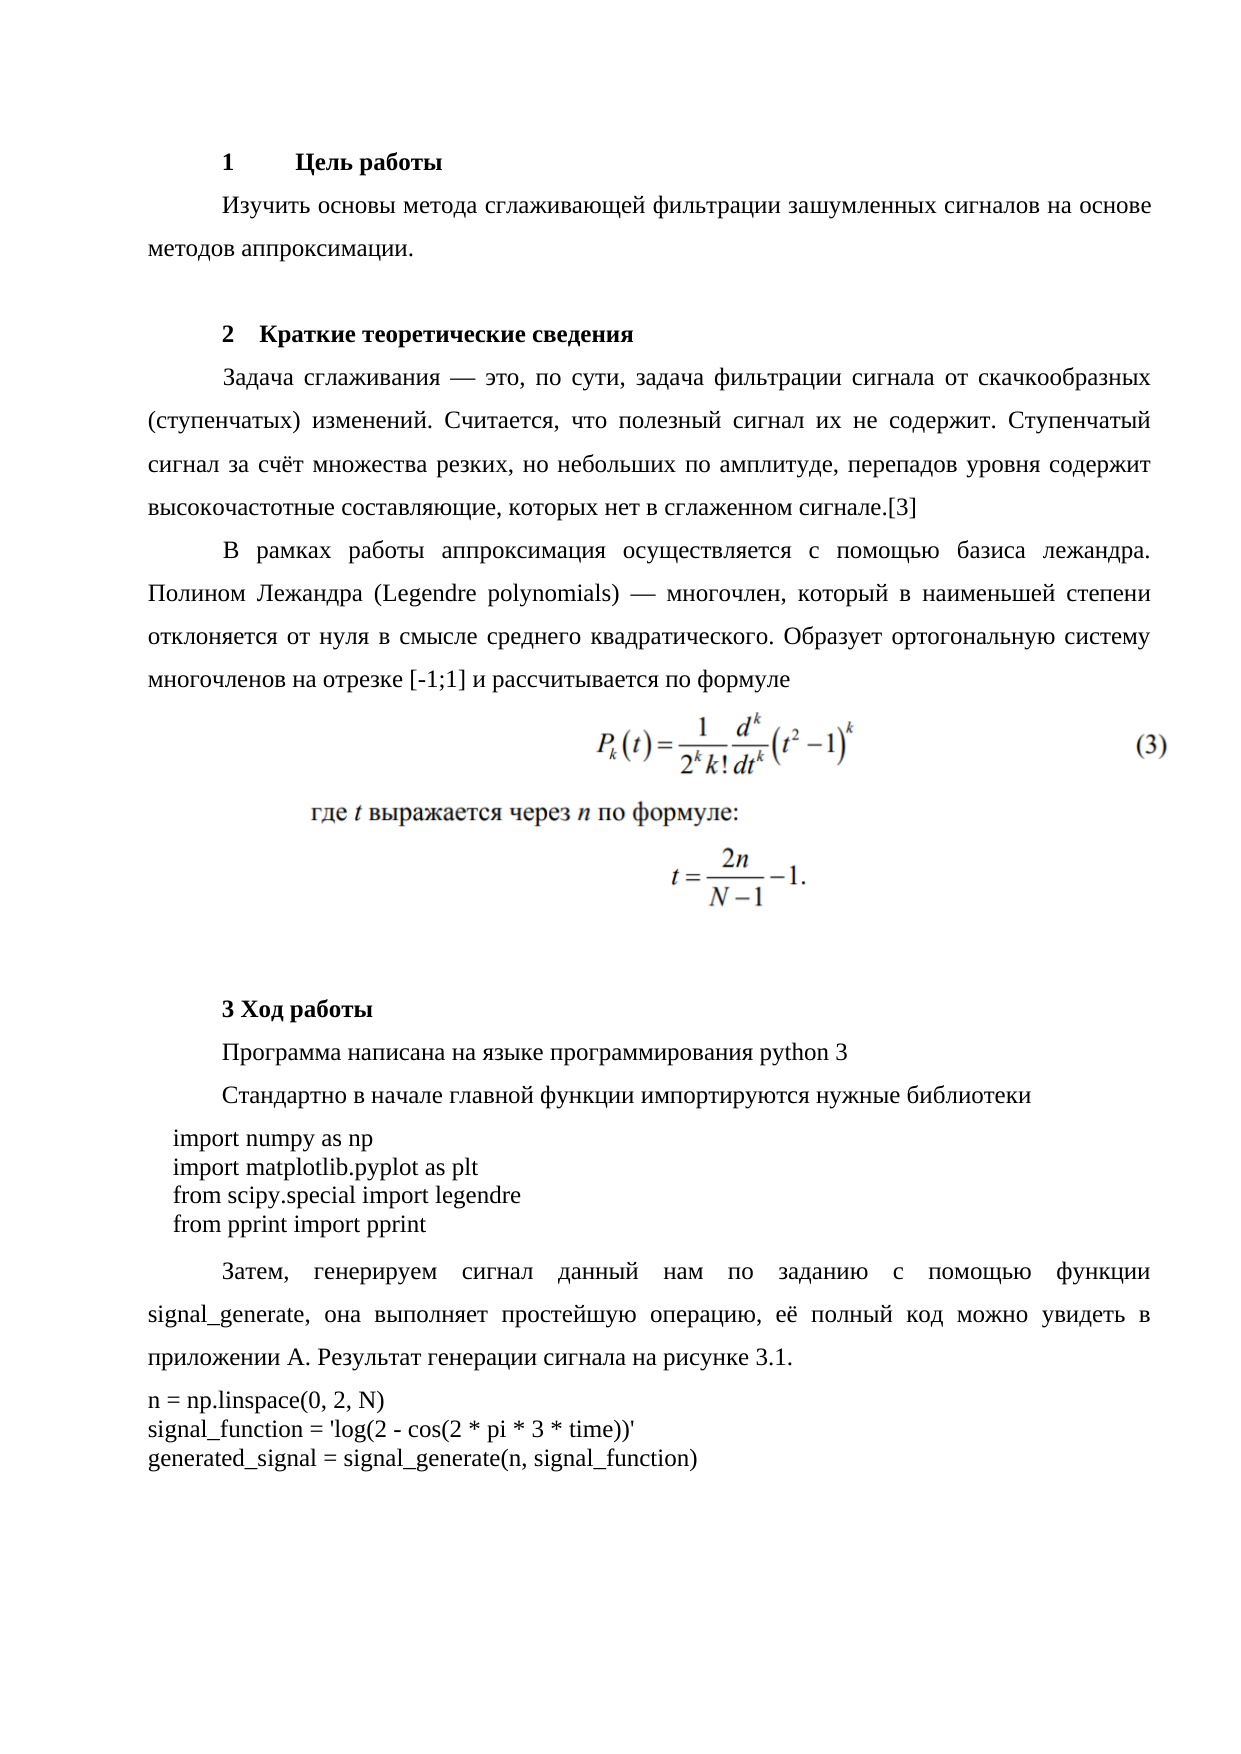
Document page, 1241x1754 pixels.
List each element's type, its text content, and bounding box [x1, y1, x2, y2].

text n = np.linspace(0, 2, N) [148, 1385, 1152, 1414]
text generated_signal = signal_generate(n, signal_function) [148, 1443, 1152, 1471]
text import matplotlib.pyplot as plt [148, 1152, 1152, 1181]
text Стандартно в начале главной функции импортируются нужные библиотеки [148, 1080, 1152, 1109]
text Задача сглаживания — это, по сути, задача фильтрации сигнала от скачкообразных (ступенчатых) изменений. Считается, что полезный сигнал их не содержит. Ступенчатый сигнал за счёт множества резких, но небольших по амплитуде, перепадов уровня содержит высокочастотные составляющие, которых нет в сглаженном сигнале.[3] [148, 362, 1152, 521]
text В рамках работы аппроксимация осуществляется с помощью базиса лежандра. Полином Лежандра (Legendre polynomials) — многочлен, который в наименьшей степени отклоняется от нуля в смысле среднего квадратического. Образует ортогональную систему многочленов на отрезке [-1;1] и рассчитывается по формуле [148, 535, 1152, 693]
text Затем, генерируем сигнал данный нам по заданию с помощью функции signal_generate, она выполняет простейшую операцию, её полный код можно увидеть в приложении А. Результат генерации сигнала на рисунке 3.1. [148, 1256, 1152, 1371]
text Программа написана на языке программирования python 3 [148, 1037, 1152, 1066]
picture [222, 707, 1191, 937]
text Изучить основы метода сглаживающей фильтрации зашумленных сигналов на основе методов аппроксимации. [148, 190, 1152, 262]
list Цель работы [148, 147, 1152, 176]
text from pprint import pprint [148, 1209, 1152, 1238]
text from scipy.special import legendre [148, 1181, 1152, 1209]
list Краткие теоретические сведения [222, 319, 1152, 348]
text import numpy as np [148, 1123, 1152, 1152]
text signal_function = 'log(2 - cos(2 * pi * 3 * time))' [148, 1414, 1152, 1443]
text 3 Ход работы [148, 994, 1152, 1022]
